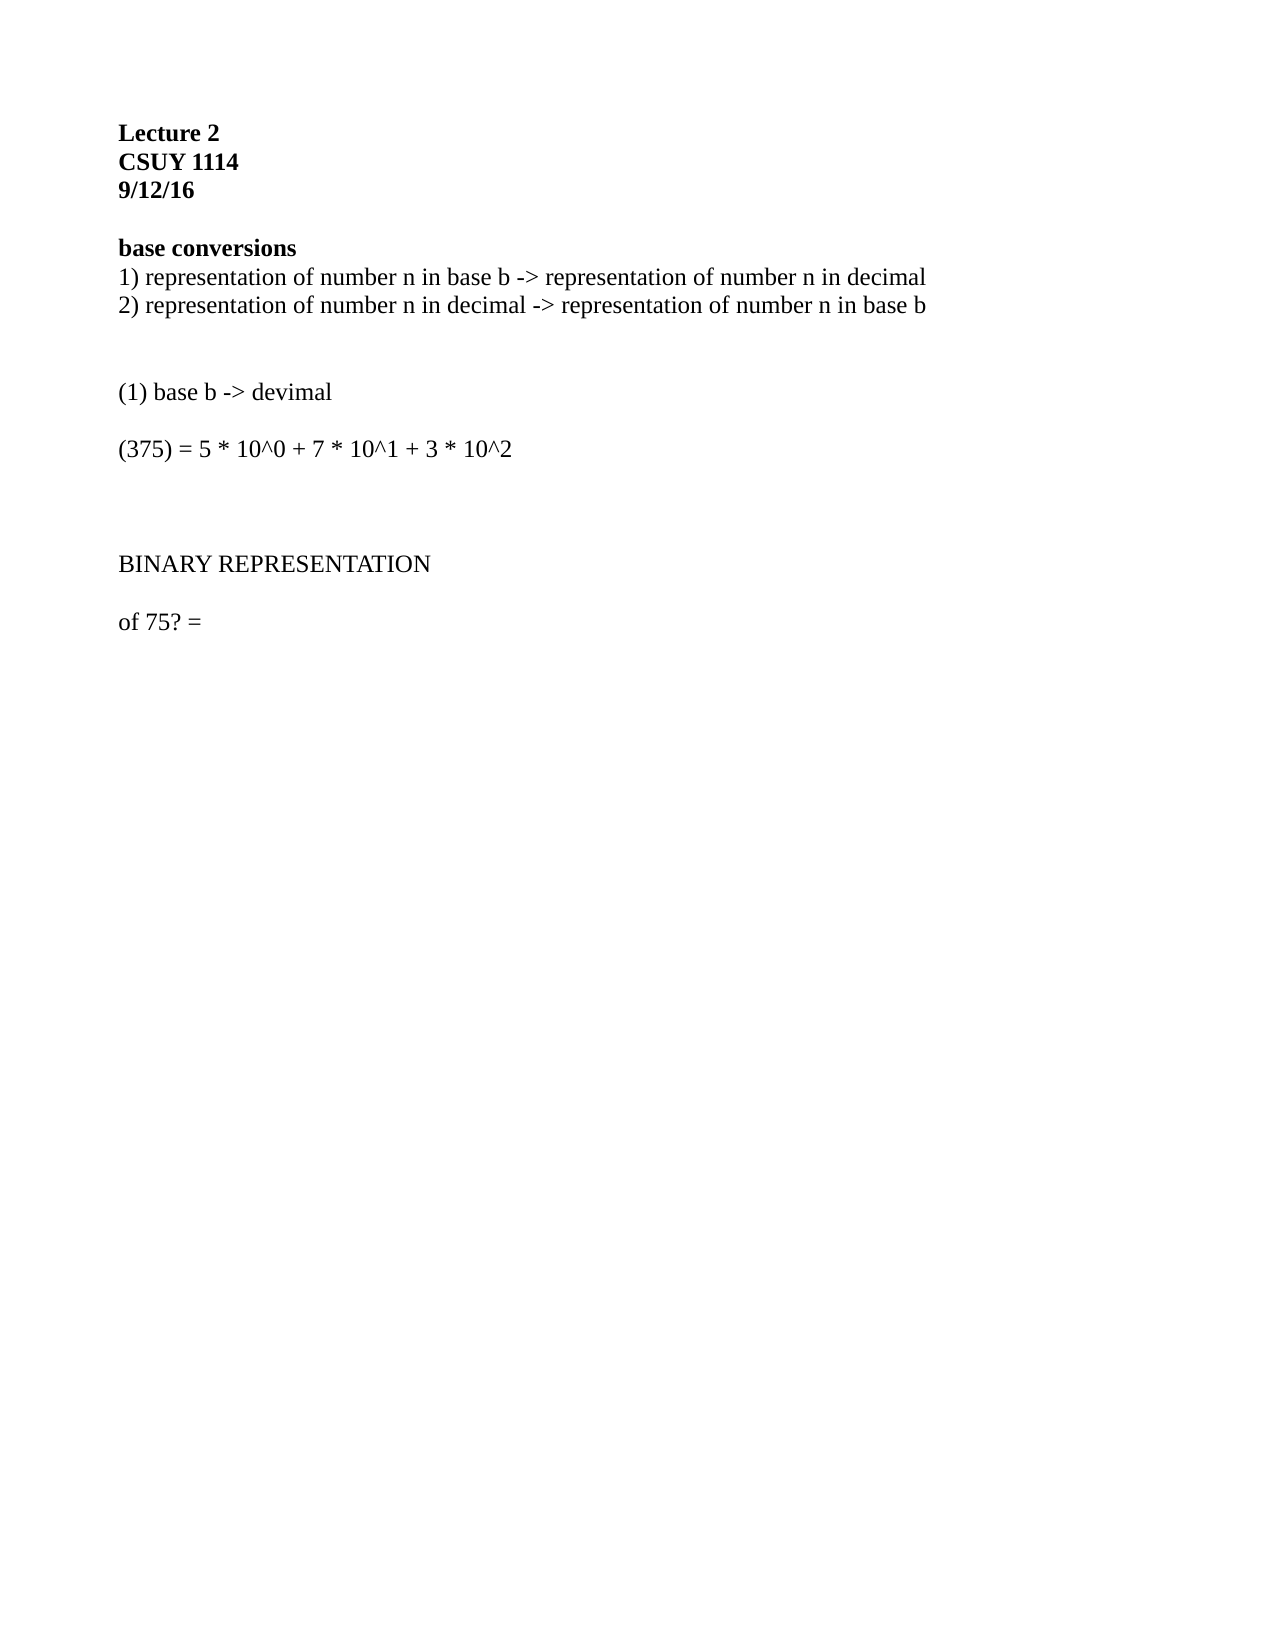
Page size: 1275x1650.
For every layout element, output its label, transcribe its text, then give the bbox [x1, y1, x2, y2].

text 1) representation of number n in base b -> representation of number n in decimal [118, 262, 1157, 291]
text (375) = 5 * 10^0 + 7 * 10^1 + 3 * 10^2 [118, 434, 1157, 463]
text CSUY 1114 [118, 147, 1157, 176]
text 9/12/16 [118, 176, 1157, 204]
text of 75? = [118, 607, 1157, 636]
text 2) representation of number n in decimal -> representation of number n in base b [118, 291, 1157, 319]
text (1) base b -> devimal [118, 377, 1157, 406]
text Lecture 2 [118, 118, 1157, 147]
text base conversions [118, 233, 1157, 262]
text BINARY REPRESENTATION [118, 549, 1157, 578]
